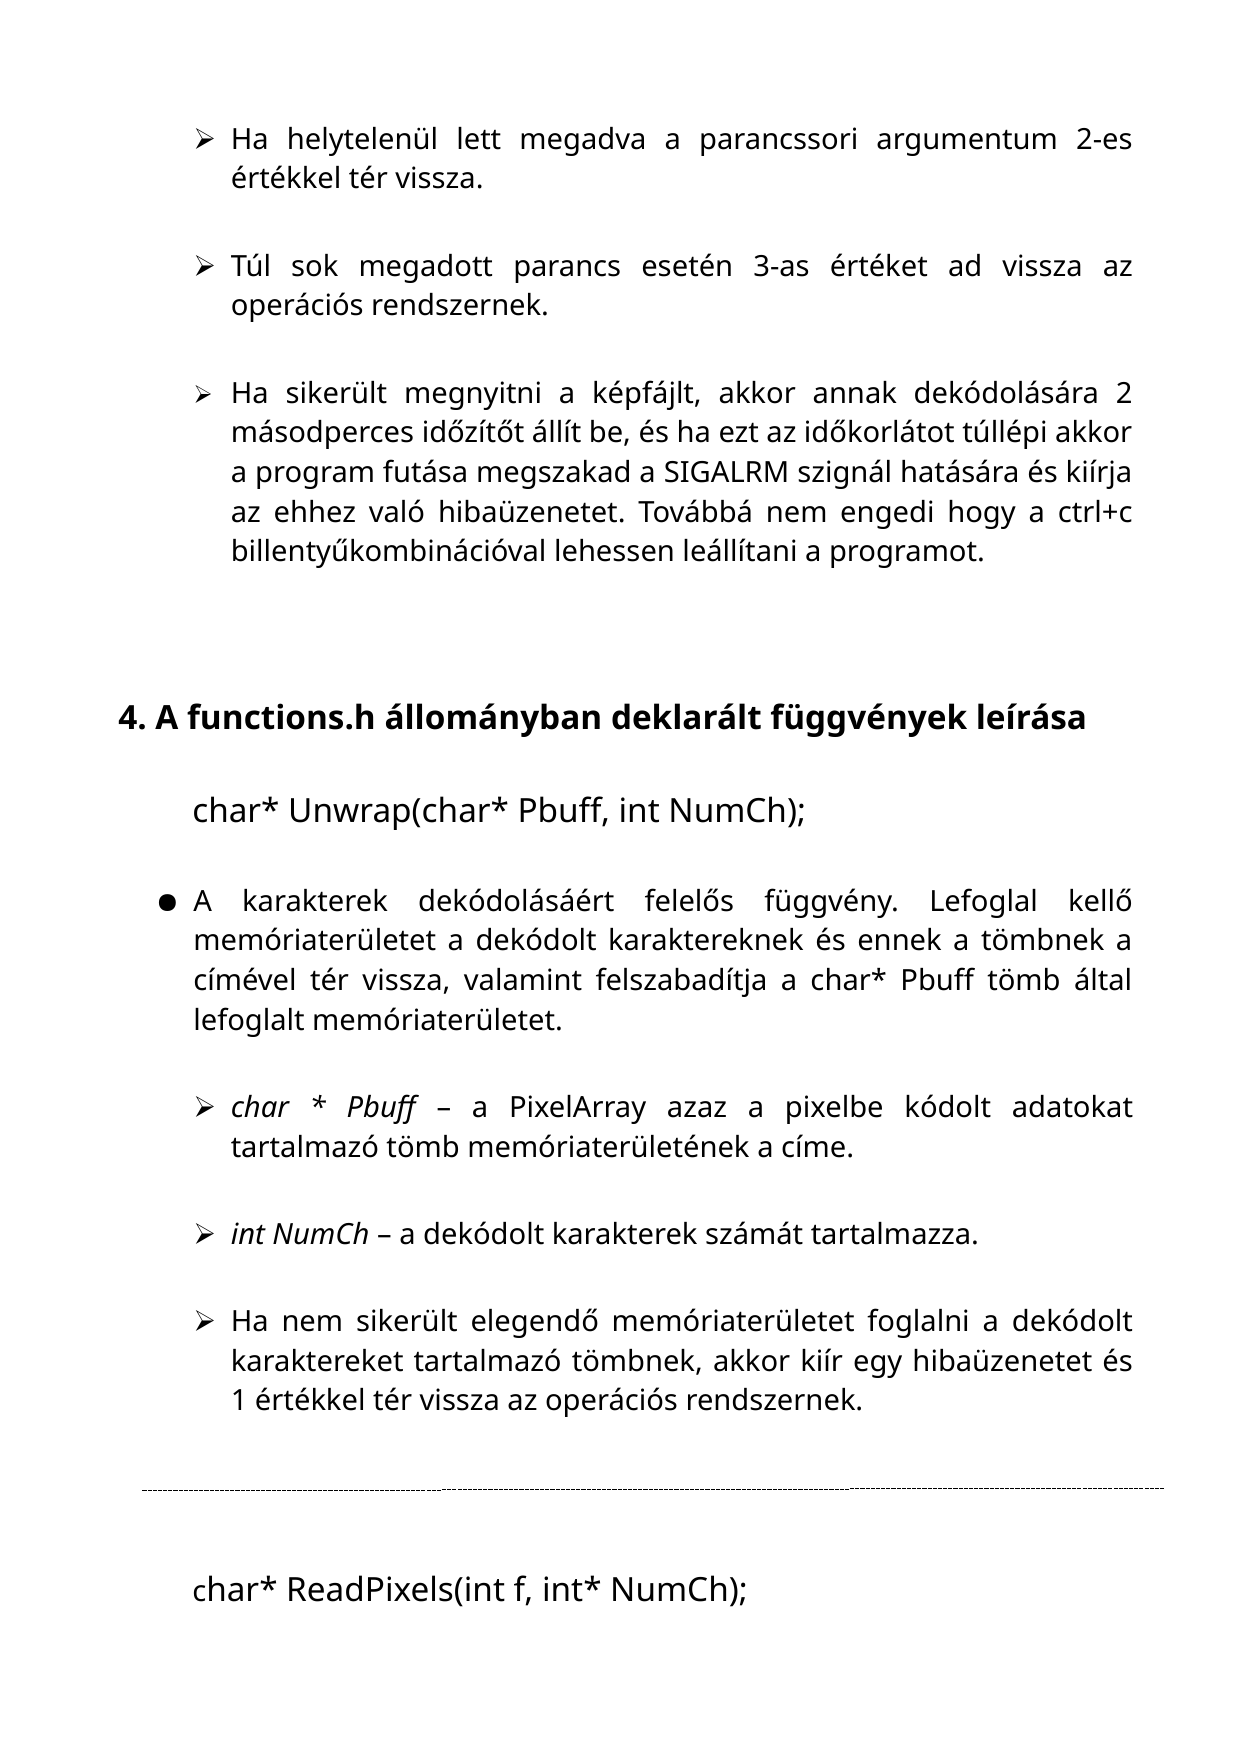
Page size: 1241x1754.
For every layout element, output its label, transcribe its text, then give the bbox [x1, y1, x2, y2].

list Túl sok megadott parancs esetén 3-as értéket ad vissza az operációs rendszernek. [193, 245, 1134, 324]
list Ha helytelenül lett megadva a parancssori argumentum 2-es értékkel tér vissza. [193, 118, 1134, 197]
text 4. A functions.h állományban deklarált függvények leírása [118, 694, 1134, 739]
list Ha nem sikerült elegendő memóriaterületet foglalni a dekódolt karaktereket tartalmazó tömbnek, akkor kiír egy hibaüzenetet és 1 értékkel tér vissza az operációs rendszernek. [193, 1300, 1134, 1419]
list int NumCh – a dekódolt karakterek számát tartalmazza. [193, 1213, 1134, 1253]
list A karakterek dekódolásáért felelős függvény. Lefoglal kellő memóriaterületet a dekódolt karaktereknek és ennek a tömbnek a címével tér vissza, valamint felszabadítja a char* Pbuff tömb által lefoglalt memóriaterületet. [156, 880, 1134, 1039]
list Ha sikerült megnyitni a képfájlt, akkor annak dekódolására 2 másodperces időzítőt állít be, és ha ezt az időkorlátot túllépi akkor a program futása megszakad a SIGALRM szignál hatására és kiírja az ehhez való hibaüzenetet. Továbbá nem engedi hogy a ctrl+c billentyűkombinációval lehessen leállítani a programot. [193, 372, 1134, 570]
text char* Unwrap(char* Pbuff, int NumCh); [118, 787, 1134, 832]
list char * Pbuff – a PixelArray azaz a pixelbe kódolt adatokat tartalmazó tömb memóriaterületének a címe. [193, 1086, 1134, 1166]
text char* ReadPixels(int f, int* NumCh); [118, 1566, 1134, 1611]
